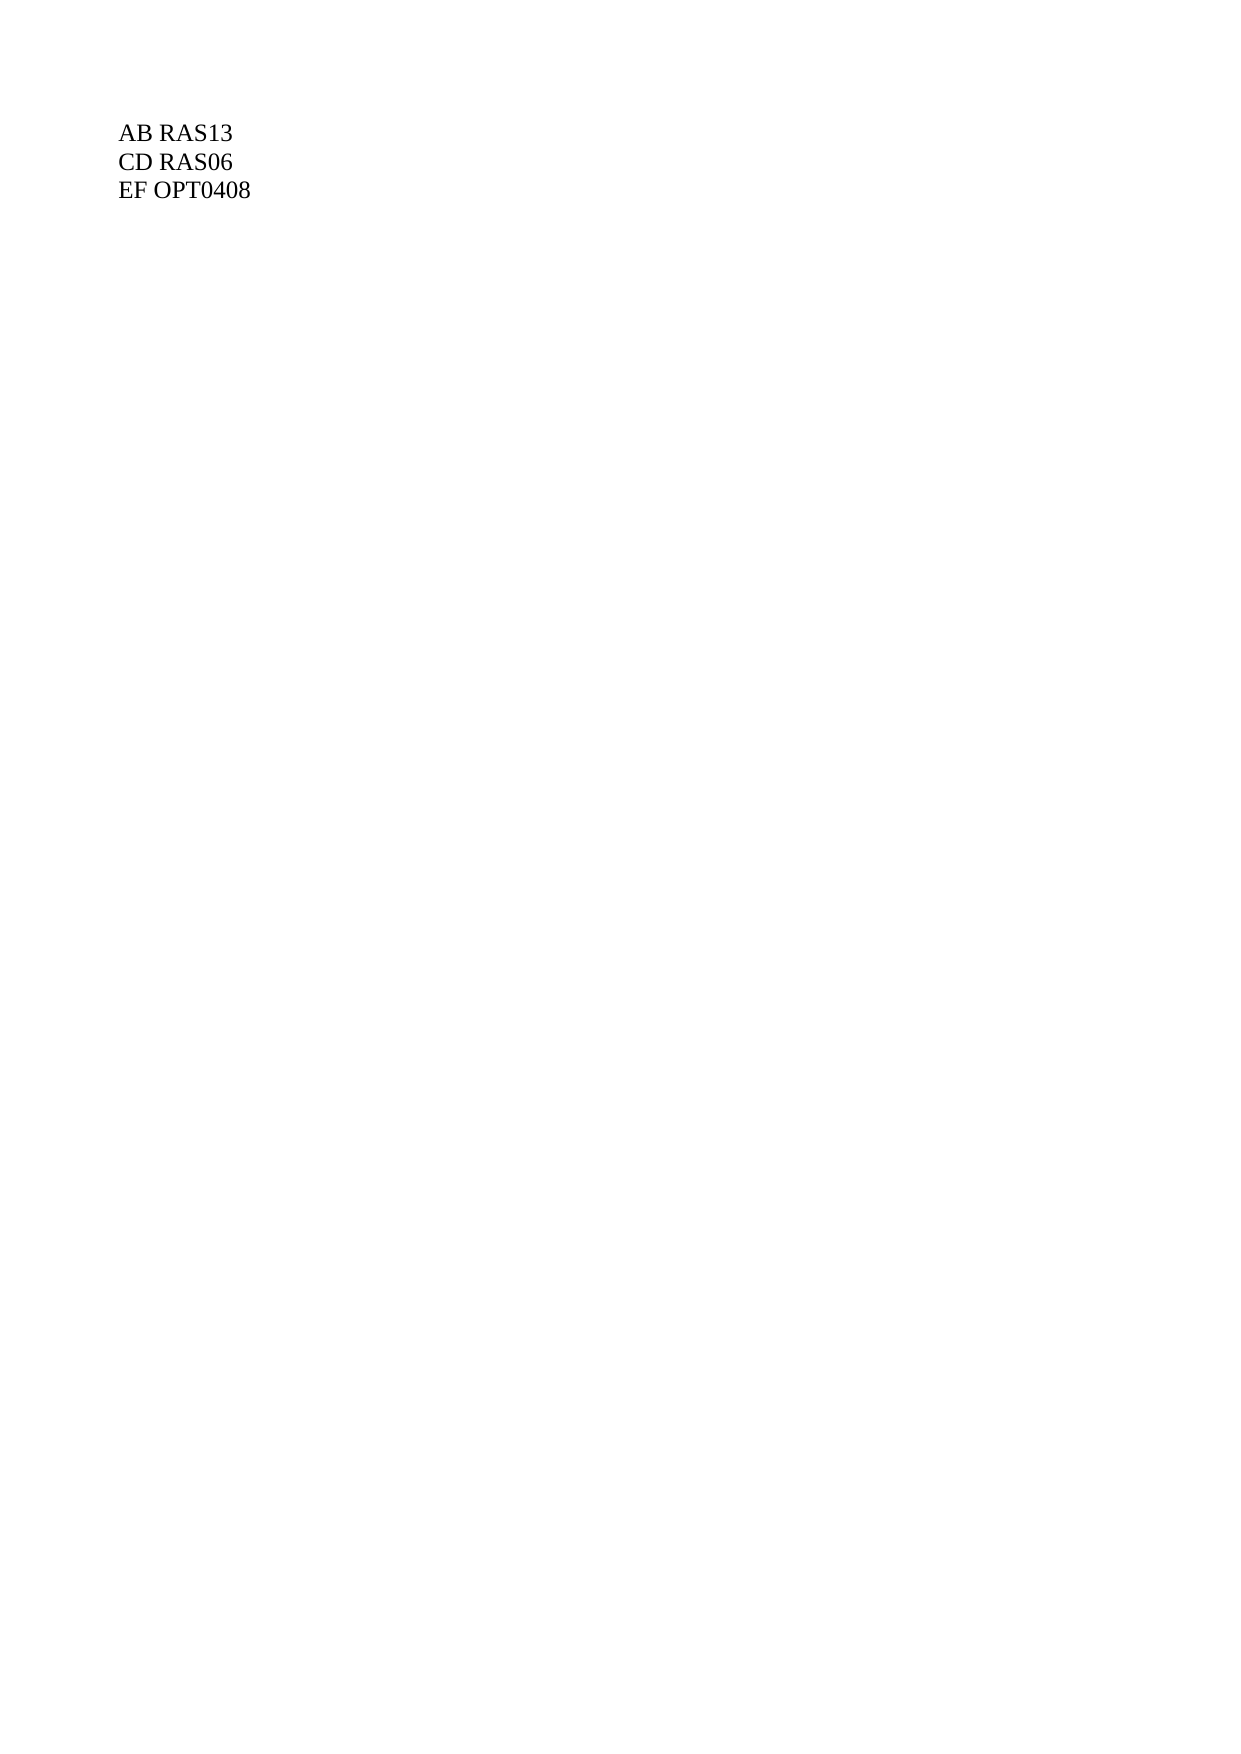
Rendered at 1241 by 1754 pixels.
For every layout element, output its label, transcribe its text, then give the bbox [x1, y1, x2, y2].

text CD RAS06 EF OPT0408 [118, 147, 1122, 204]
text AB RAS13 [118, 118, 1122, 147]
